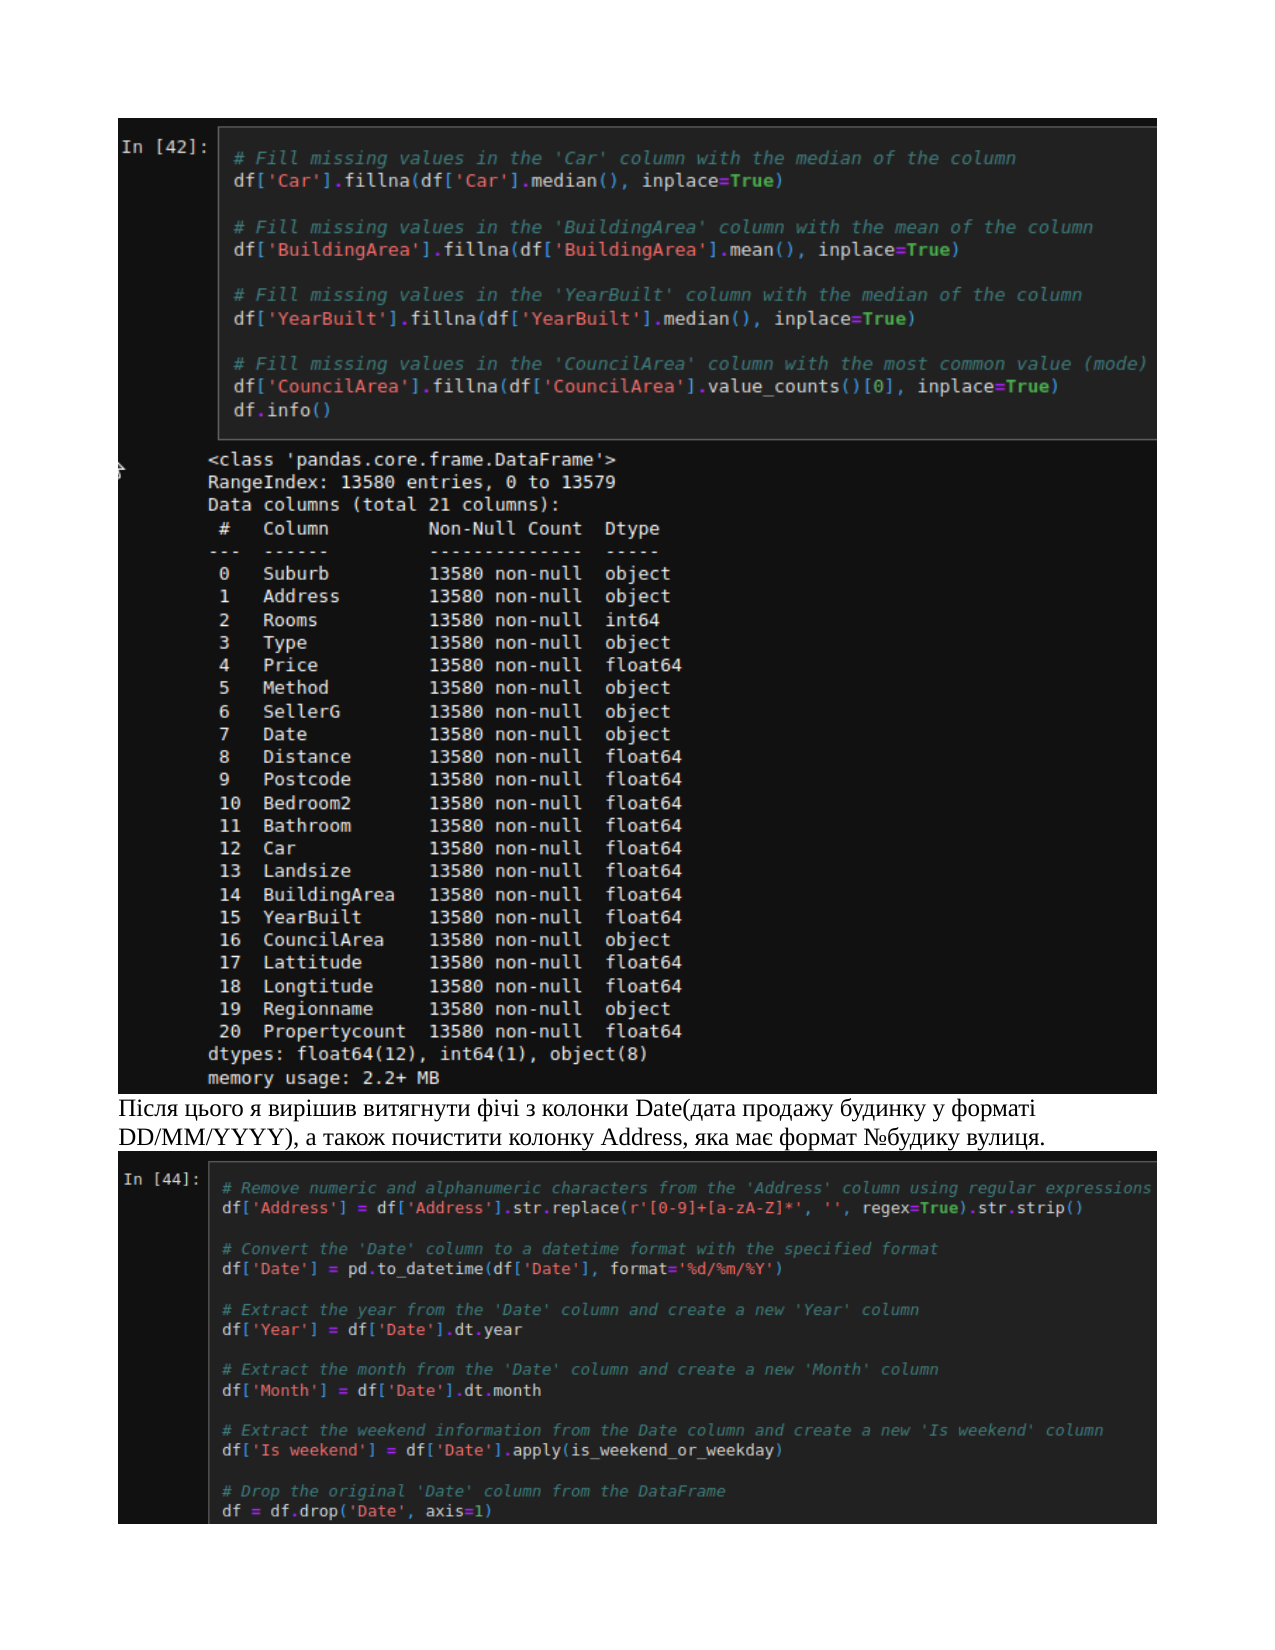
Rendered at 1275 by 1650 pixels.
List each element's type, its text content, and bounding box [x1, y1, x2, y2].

text Після цього я вирішив витягнути фічі з колонки Date(дата продажу будинку у форматі DD/MM/YYYY), а також почистити колонку Address, яка має формат №будику вулиця. [118, 1094, 1157, 1151]
picture [118, 1151, 1157, 1524]
picture [118, 118, 1157, 1094]
